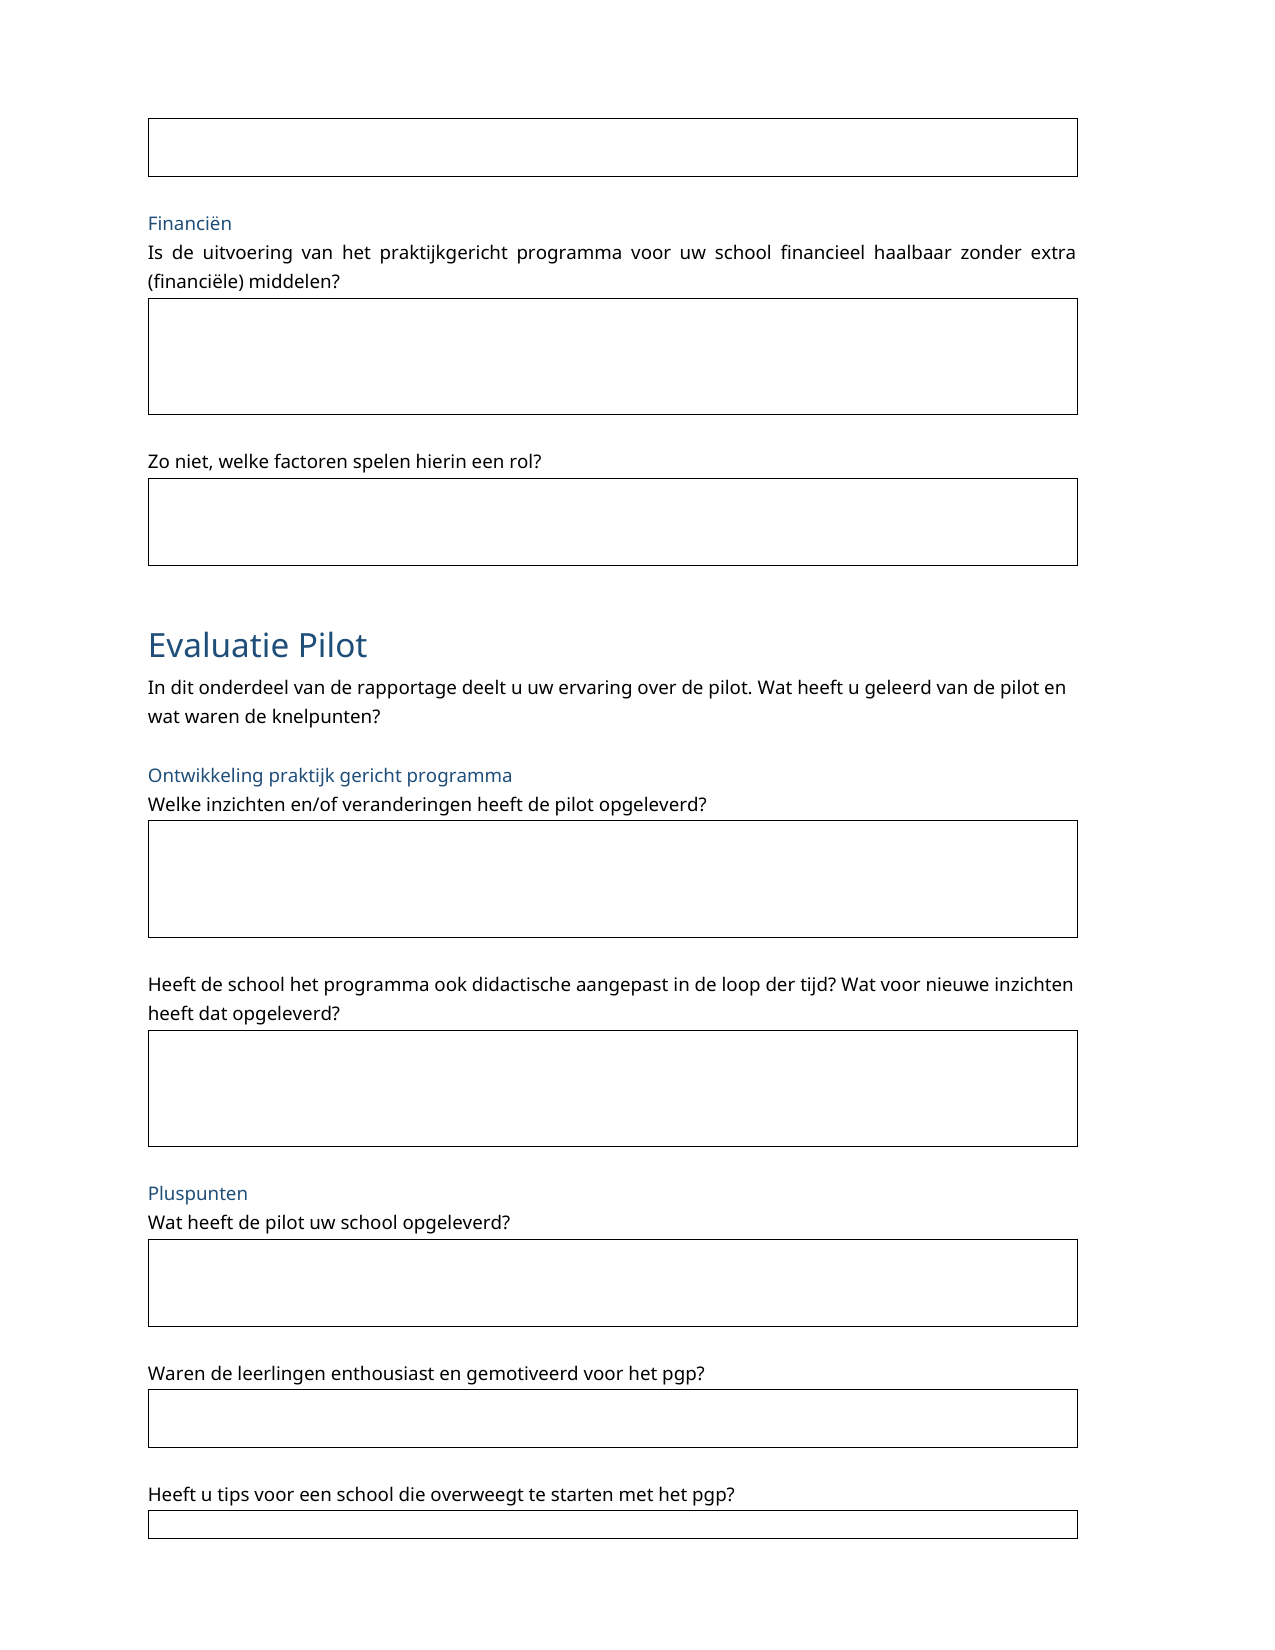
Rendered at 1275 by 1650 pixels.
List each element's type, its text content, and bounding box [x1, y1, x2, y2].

text Welke inzichten en/of veranderingen heeft de pilot opgeleverd? [148, 791, 1078, 817]
text Wat heeft de pilot uw school opgeleverd? [148, 1209, 1078, 1235]
subtitle Evaluatie Pilot [148, 622, 1078, 667]
subtitle Ontwikkeling praktijk gericht programma [148, 762, 1078, 787]
text Heeft de school het programma ook didactische aangepast in de loop der tijd? Wat voor nieuwe inzichten heeft dat opgeleverd? [148, 971, 1078, 1026]
text Waren de leerlingen enthousiast en gemotiveerd voor het pgp? [148, 1360, 1078, 1385]
text Zo niet, welke factoren spelen hierin een rol? [148, 448, 1078, 474]
text Is de uitvoering van het praktijkgericht programma voor uw school financieel haalbaar zonder extra (financiële) middelen? [148, 239, 1078, 294]
subtitle Pluspunten [148, 1180, 1078, 1206]
subtitle Financiën [148, 210, 1078, 236]
text In dit onderdeel van de rapportage deelt u uw ervaring over de pilot. Wat heeft u geleerd van de pilot en wat waren de knelpunten? [148, 674, 1078, 729]
text Heeft u tips voor een school die overweegt te starten met het pgp? [148, 1481, 1078, 1507]
